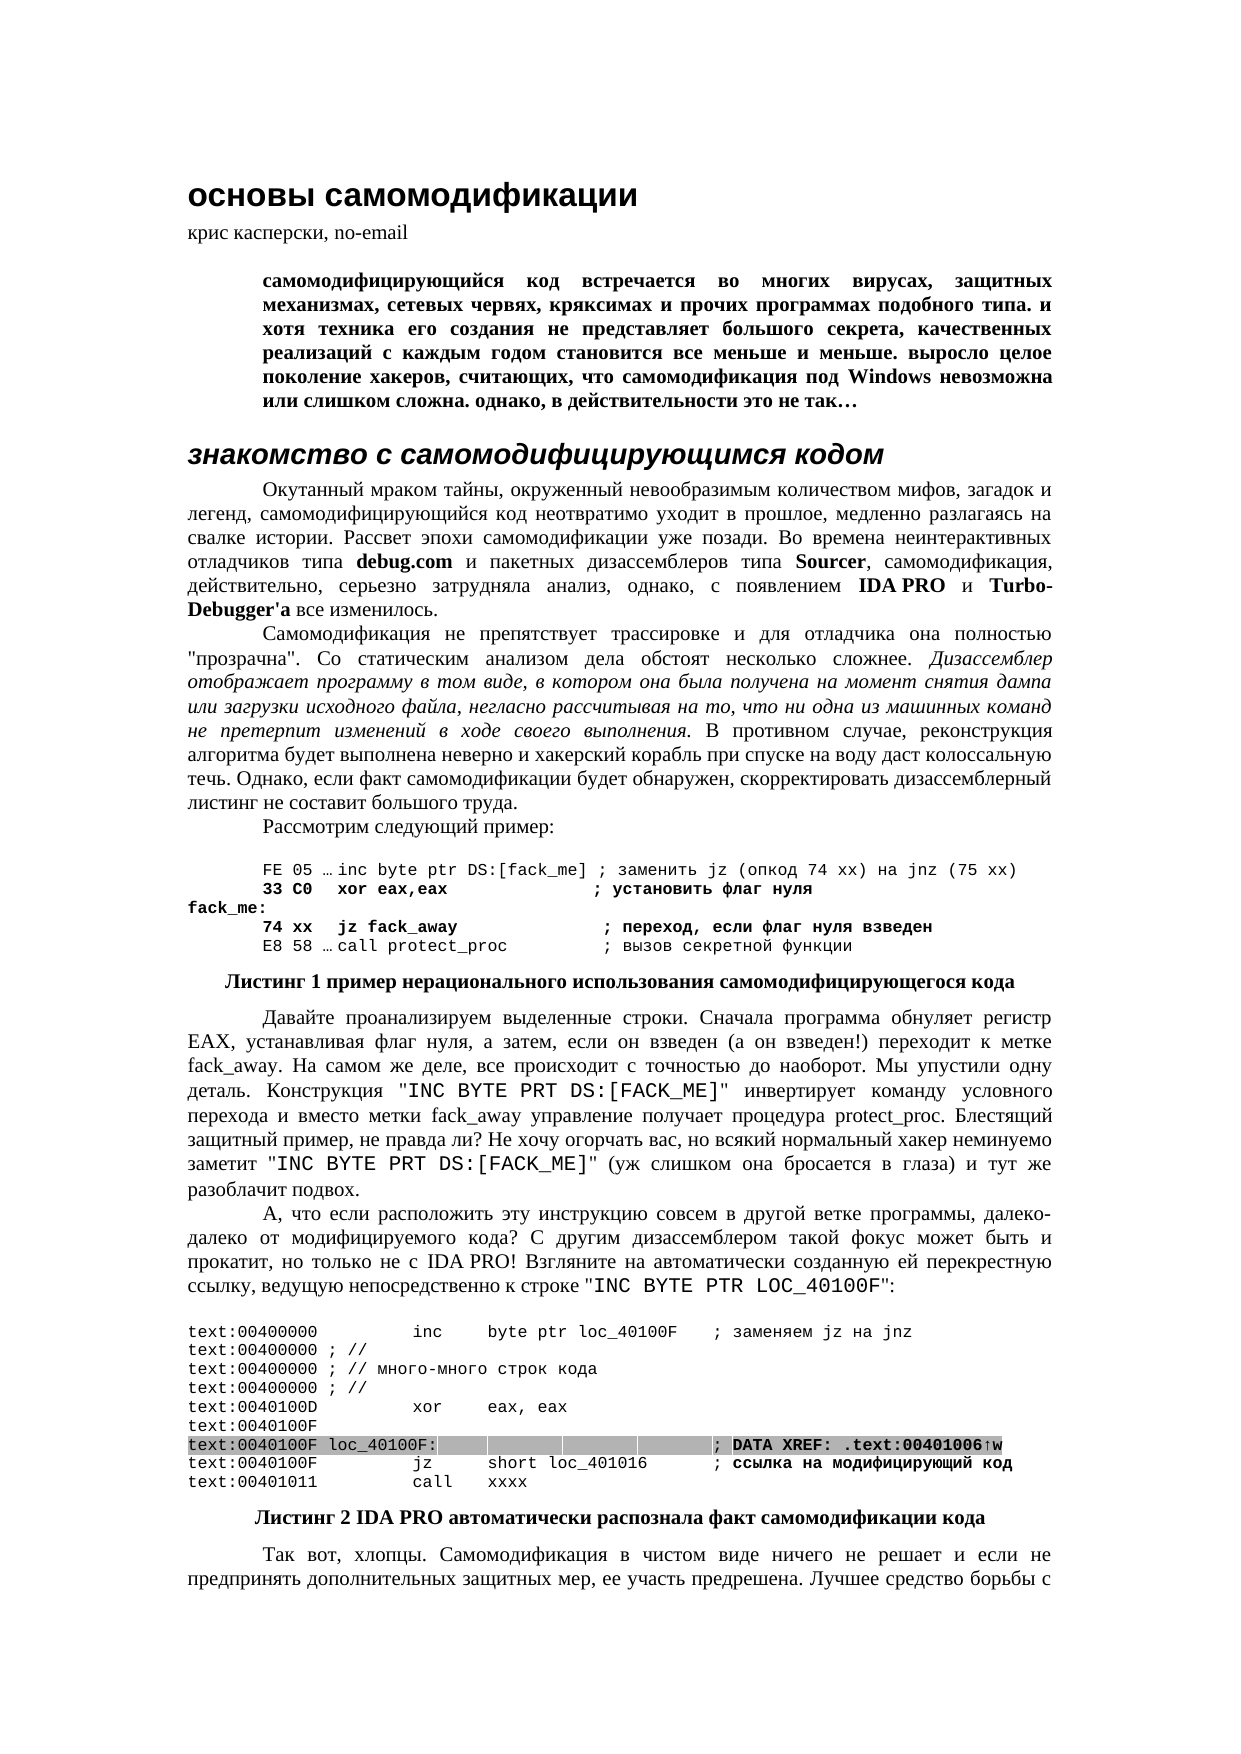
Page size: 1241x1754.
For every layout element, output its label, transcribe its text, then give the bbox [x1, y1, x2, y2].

text А, что если расположить эту инструкцию совсем в другой ветке программы, далеко-далеко от модифицируемого кода? С другим дизассемблером такой фокус может быть и прокатит, но только не с IDA PRO! Взгляните на автоматически созданную ей перекрестную ссылку, ведущую непосредственно к строке "INC BYTE PTR LOC_40100F": [187, 1201, 1053, 1299]
text text:0040100F [187, 1417, 1053, 1436]
text 33 С0 xor eax,eax ; установить флаг нуля [187, 881, 1053, 900]
text text:0040100F jz short loc_401016 ; ссылка на модифицирующий код [187, 1455, 1053, 1474]
text text:00400000 ; // [187, 1342, 1053, 1361]
text Окутанный мраком тайны, окруженный невообразимым количеством мифов, загадок и легенд, самомодифицирующийся код неотвратимо уходит в прошлое, медленно разлагаясь на свалке истории. Рассвет эпохи самомодификации уже позади. Во времена неинтерактивных отладчиков типа debug.com и пакетных дизассемблеров типа Sourcer, самомодификация, действительно, серьезно затрудняла анализ, однако, с появлением IDA PRO и Turbo-Debugger'а все изменилось. [187, 477, 1053, 621]
text text:00401011 call xxxx [187, 1474, 1053, 1493]
text Листинг 1 пример нерационального использования самомодифицирующегося кода [187, 969, 1053, 993]
text Давайте проанализируем выделенные строки. Сначала программа обнуляет регистр EAX, устанавливая флаг нуля, а затем, если он взведен (а он взведен!) переходит к метке fack_away. На самом же деле, все происходит с точностью до наоборот. Мы упустили одну деталь. Конструкция "INC BYTE PRT DS:[FACK_ME]" инвертирует команду условного перехода и вместо метки fack_away управление получает процедура protect_proc. Блестящий защитный пример, не правда ли? Не хочу огорчать вас, но всякий нормальный хакер неминуемо заметит "INC BYTE PRT DS:[FACK_ME]" (уж слишком она бросается в глаза) и тут же разоблачит подвох. [187, 1005, 1053, 1201]
text text:00400000 ; // [187, 1380, 1053, 1398]
text Листинг 2 IDA PRO автоматически распознала факт самомодификации кода [187, 1505, 1053, 1529]
text fack_me: [187, 900, 1053, 918]
text text:0040100F loc_40100F: ; DATA XREF: .text:00401006↑w [187, 1436, 1053, 1455]
text крис касперски, no-email [187, 220, 1053, 244]
text Рассмотрим следующий пример: [187, 814, 1053, 838]
text text:0040100D xor eax, eax [187, 1398, 1053, 1417]
subtitle знакомство с самомодифицирующимся кодом [187, 437, 1053, 471]
text E8 58 … call protect_proc ; вызов секретной функции [187, 937, 1053, 956]
text самомодифицирующийся код встречается во многих вирусах, защитных механизмах, сетевых червях, кряксимах и прочих программах подобного типа. и хотя техника его создания не представляет большого секрета, качественных реализаций с каждым годом становится все меньше и меньше. выросло целое поколение хакеров, считающих, что самомодификация под Windows невозможна или слишком сложна. однако, в действительности это не так… [262, 268, 1053, 412]
text FE 05 … inc byte ptr DS:[fack_me] ; заменить jz (опкод 74 xx) на jnz (75 xx) [187, 862, 1053, 881]
text text:00400000 ; // много-много строк кода [187, 1361, 1053, 1380]
text Самомодификация не препятствует трассировке и для отладчика она полностью "прозрачна". Со статическим анализом дела обстоят несколько сложнее. Дизассемблер отображает программу в том виде, в котором она была получена на момент снятия дампа или загрузки исходного файла, негласно рассчитывая на то, что ни одна из машинных команд не претерпит изменений в ходе своего выполнения. В противном случае, реконструкция алгоритма будет выполнена неверно и хакерский корабль при спуске на воду даст колоссальную течь. Однако, если факт самомодификации будет обнаружен, скорректировать дизассемблерный листинг не составит большого труда. [187, 621, 1053, 814]
text Так вот, хлопцы. Самомодификация в чистом виде ничего не решает и если не предпринять дополнительных защитных мер, ее участь предрешена. Лучшее средство борьбы с [187, 1542, 1053, 1590]
subtitle основы самомодификации [187, 175, 1053, 213]
text text:00400000 inc byte ptr loc_40100F ; заменяем jz на jnz [187, 1323, 1053, 1342]
text 74 xx jz fack_away ; переход, если флаг нуля взведен [187, 918, 1053, 937]
